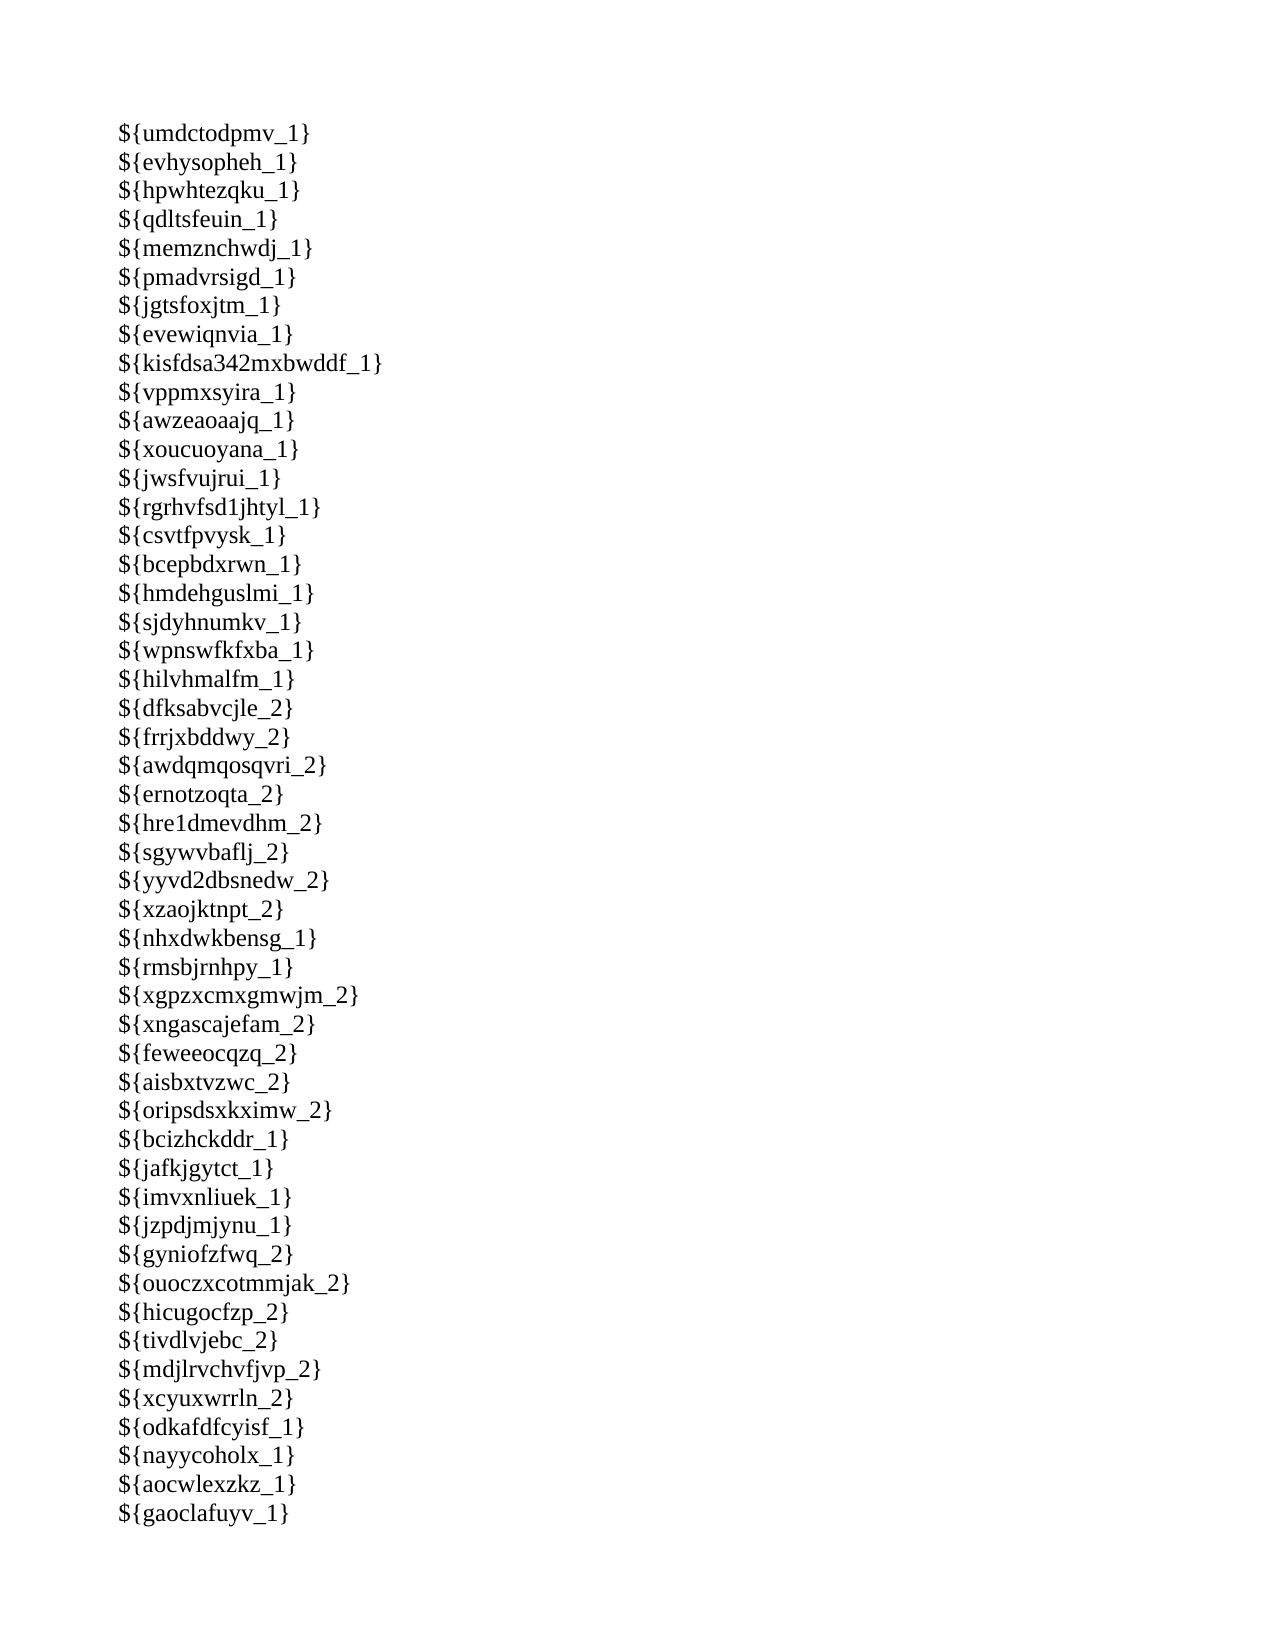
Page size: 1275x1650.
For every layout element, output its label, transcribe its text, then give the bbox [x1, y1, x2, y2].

text ${ouoczxcotmmjak_2} [118, 1268, 1157, 1297]
text ${xgpzxcmxgmwjm_2} [118, 981, 1157, 1009]
text ${ernotzoqta_2} [118, 779, 1157, 808]
text ${umdctodpmv_1} [118, 118, 1157, 147]
text ${wpnswfkfxba_1} [118, 636, 1157, 664]
text ${rgrhvfsd1jhtyl_1} [118, 492, 1157, 521]
text ${hre1dmevdhm_2} [118, 808, 1157, 837]
text ${jwsfvujrui_1} [118, 463, 1157, 492]
text ${jafkjgytct_1} [118, 1153, 1157, 1182]
text ${bcepbdxrwn_1} [118, 549, 1157, 578]
text ${evhysopheh_1} [118, 147, 1157, 176]
text ${odkafdfcyisf_1} [118, 1412, 1157, 1441]
text ${dfksabvcjle_2} [118, 693, 1157, 722]
text ${jzpdjmjynu_1} [118, 1211, 1157, 1239]
text ${imvxnliuek_1} [118, 1182, 1157, 1211]
text ${nayycoholx_1} [118, 1441, 1157, 1469]
text ${csvtfpvysk_1} [118, 521, 1157, 549]
text ${oripsdsxkximw_2} [118, 1096, 1157, 1124]
text ${hilvhmalfm_1} [118, 664, 1157, 693]
text ${sjdyhnumkv_1} [118, 607, 1157, 636]
text ${sgywvbaflj_2} [118, 837, 1157, 866]
text ${awzeaoaajq_1} [118, 406, 1157, 434]
text ${jgtsfoxjtm_1} [118, 291, 1157, 319]
text ${memznchwdj_1} [118, 233, 1157, 262]
text ${evewiqnvia_1} [118, 319, 1157, 348]
text ${awdqmqosqvri_2} [118, 751, 1157, 779]
text ${kisfdsa342mxbwddf_1} [118, 348, 1157, 377]
text ${frrjxbddwy_2} [118, 722, 1157, 751]
text ${tivdlvjebc_2} [118, 1326, 1157, 1354]
text ${xzaojktnpt_2} [118, 894, 1157, 923]
text ${qdltsfeuin_1} [118, 204, 1157, 233]
text ${yyvd2dbsnedw_2} [118, 866, 1157, 894]
text ${xoucuoyana_1} [118, 434, 1157, 463]
text ${feweeocqzq_2} [118, 1038, 1157, 1067]
text ${hmdehguslmi_1} [118, 578, 1157, 607]
text ${gyniofzfwq_2} [118, 1239, 1157, 1268]
text ${xcyuxwrrln_2} [118, 1383, 1157, 1412]
text ${gaoclafuyv_1} [118, 1498, 1157, 1527]
text ${bcizhckddr_1} [118, 1124, 1157, 1153]
text ${vppmxsyira_1} [118, 377, 1157, 406]
text ${pmadvrsigd_1} [118, 262, 1157, 291]
text ${aocwlexzkz_1} [118, 1469, 1157, 1498]
text ${xngascajefam_2} [118, 1009, 1157, 1038]
text ${aisbxtvzwc_2} [118, 1067, 1157, 1096]
text ${hpwhtezqku_1} [118, 176, 1157, 204]
text ${rmsbjrnhpy_1} [118, 952, 1157, 981]
text ${hicugocfzp_2} [118, 1297, 1157, 1326]
text ${nhxdwkbensg_1} [118, 923, 1157, 952]
text ${mdjlrvchvfjvp_2} [118, 1354, 1157, 1383]
